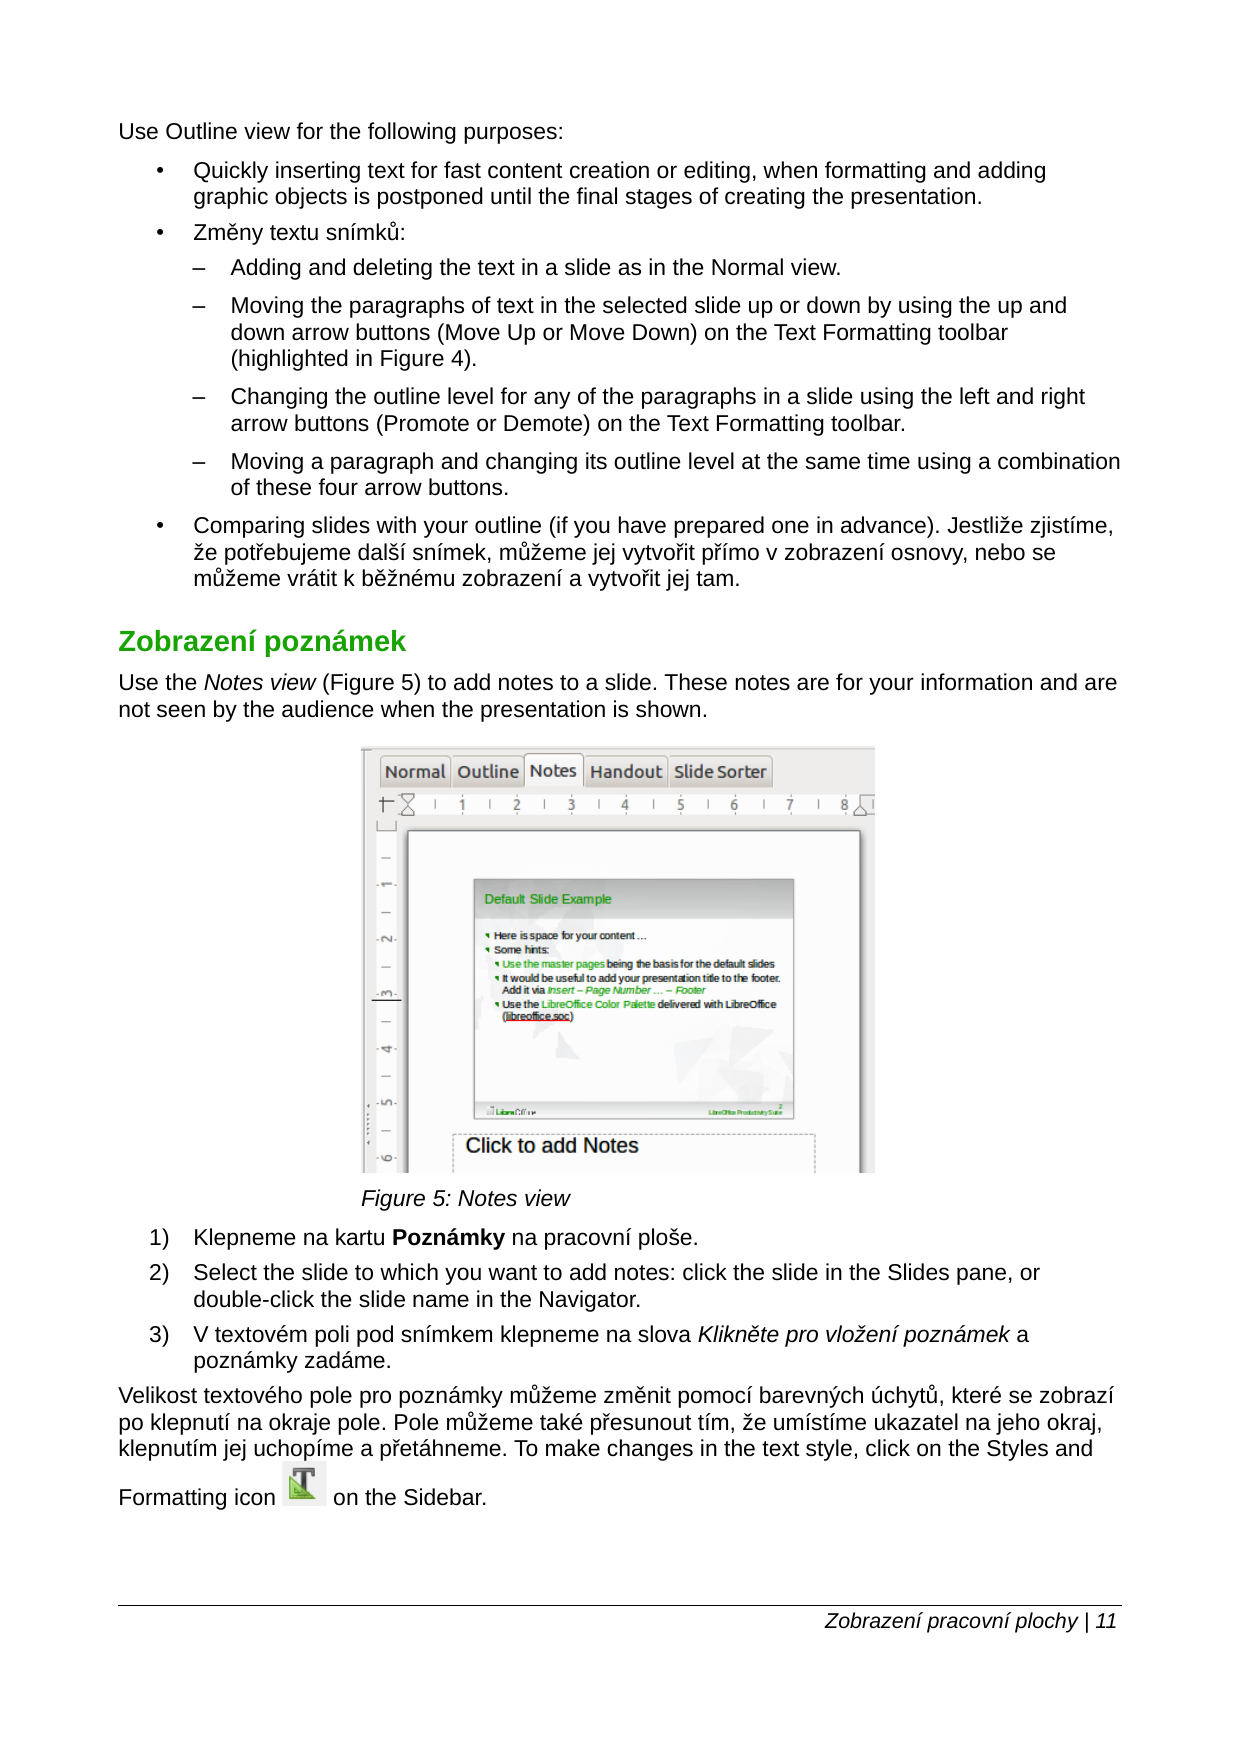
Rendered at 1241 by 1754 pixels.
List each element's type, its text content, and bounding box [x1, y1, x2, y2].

list Moving the paragraphs of text in the selected slide up or down by using the up and down arrow buttons (Move Up or Move Down) on the Text Formatting toolbar (highlighted in Figure 4). [192, 292, 1122, 371]
text Figure 5: Notes view [361, 1185, 880, 1211]
list Select the slide to which you want to add notes: click the slide in the Slides pane, or double-click the slide name in the Navigator. [169, 1259, 1122, 1312]
list Moving a paragraph and changing its outline level at the same time using a combination of these four arrow buttons. [192, 448, 1122, 501]
subtitle Zobrazení poznámek [118, 624, 1122, 658]
text Use Outline view for the following purposes: [118, 118, 1122, 144]
list Adding and deleting the text in a slide as in the Normal view. [192, 254, 1122, 280]
list Změny textu snímků: [156, 218, 1122, 245]
list Changing the outline level for any of the paragraphs in a slide using the left and right arrow buttons (Promote or Demote) on the Text Formatting toolbar. [192, 383, 1122, 436]
text Use the Notes view (Figure 5) to add notes to a slide. These notes are for your information and are not seen by the audience when the presentation is shown. [118, 669, 1122, 722]
picture [360, 746, 875, 1173]
list Klepneme na kartu Poznámky na pracovní ploše. [169, 1224, 1122, 1250]
list Comparing slides with your outline (if you have prepared one in advance). Jestliže zjistíme, že potřebujeme další snímek, můžeme jej vytvořit přímo v zobrazení osnovy, nebo se můžeme vrátit k běžnému zobrazení a vytvořit jej tam. [156, 512, 1122, 592]
list Quickly inserting text for fast content creation or editing, when formatting and adding graphic objects is postponed until the final stages of creating the presentation. [156, 157, 1122, 210]
text Velikost textového pole pro poznámky můžeme změnit pomocí barevných úchytů, které se zobrazí po klepnutí na okraje pole. Pole můžeme také přesunout tím, že umístíme ukazatel na jeho okraj, klepnutím jej uchopíme a přetáhneme. To make changes in the text style, click on the Styles and Formatting icon on the Sidebar. [118, 1382, 1122, 1511]
list V textovém poli pod snímkem klepneme na slova Klikněte pro vložení poznámek a poznámky zadáme. [169, 1321, 1122, 1373]
